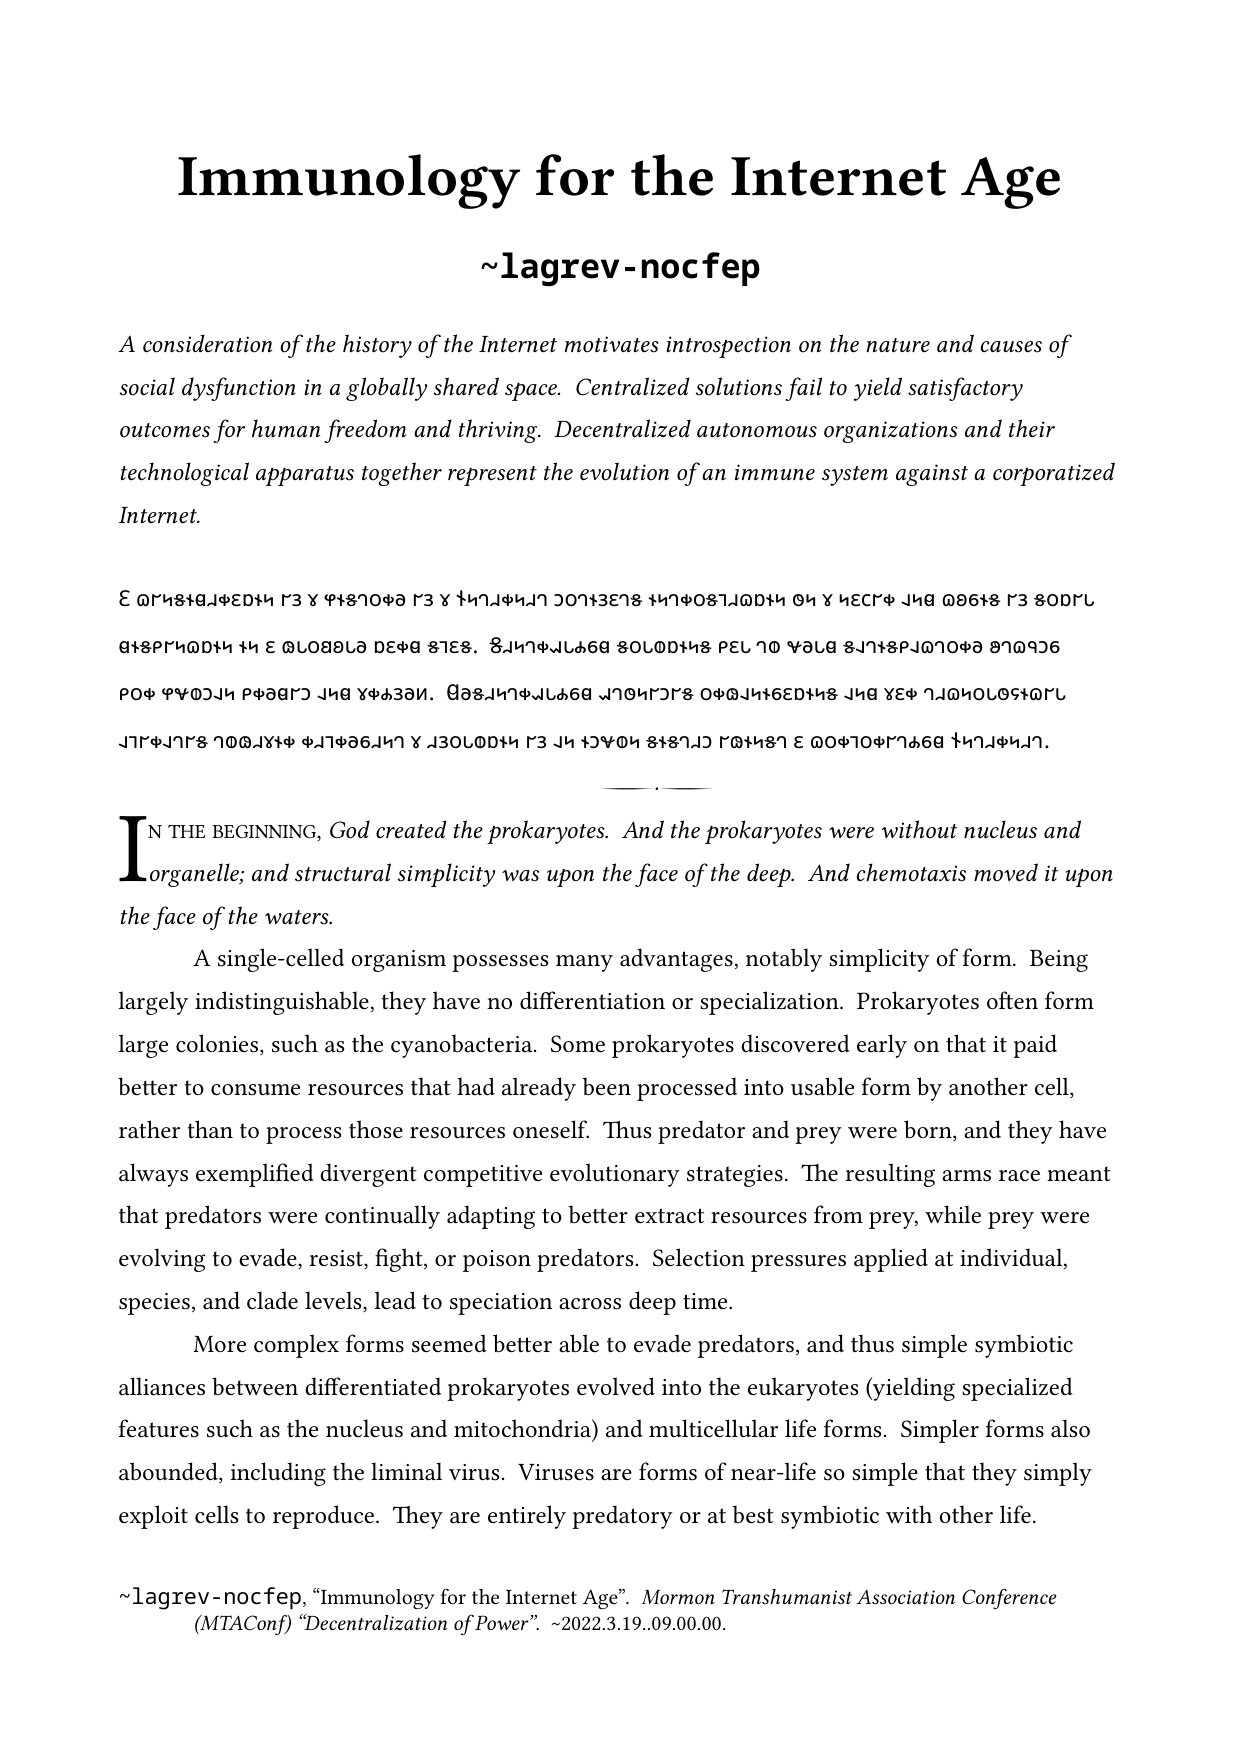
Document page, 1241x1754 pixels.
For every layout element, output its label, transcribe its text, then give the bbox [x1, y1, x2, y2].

text  [118, 773, 1122, 802]
text 𐐁 𐐿𐐲𐑌𐑅𐐮𐐼𐐯𐑉𐐩𐑇𐐮𐑌 𐐲𐑂 𐑄 𐐸𐐮𐑅𐐻𐐬𐑉𐐨 𐐲𐑂 𐑄 𐐆𐑌𐐻𐐯𐑉𐑌𐐯𐐻 𐑋𐐬𐐻𐐮𐑂𐐩𐐻𐑅 𐐮𐑌𐐻𐑉𐐬𐑅𐐹𐐯𐐿𐑇𐐮𐑌 𐐫𐑌 𐑄 𐑌𐐩𐐽𐐲𐑉 𐐰𐑌𐐼 𐐿𐐪𐑆𐐮𐑅 𐐲𐑂 𐑅𐐬𐑇𐐲𐑊 𐐼𐐮𐑅𐑁𐐲𐑌𐐿𐑇𐐮𐑌 𐐮𐑌 𐐩 𐑀𐑊𐐬𐐺𐐪𐑊𐐨 𐑇𐐩𐑉𐐼 𐑅𐐹𐐩𐑅. 𐐝𐐯𐑌𐐻𐑉𐐱𐑊𐐴𐑆𐐼 𐑅𐐬𐑊𐐭𐑇𐐮𐑌𐑅 𐑁𐐩𐑊 𐐻𐐭 𐐷𐐨𐑊𐐼 𐑅𐐰𐐻𐐮𐑅𐑁𐐰𐐿𐐻𐐬𐑉𐐨 𐐵𐐻𐐿𐐳𐑋𐑆 𐑁𐐬𐑉 𐐸𐐷𐐭𐑋𐐰𐑌 𐑁𐑉𐐨𐐼𐐲𐑋 𐐰𐑌𐐼 𐑄𐑉𐐴𐑂𐐨𐑍. 𐐔𐐨𐑅𐐯𐑌𐐻𐑉𐐱𐑊𐐴𐑆𐐼 𐐱𐐻𐐫𐑌𐐲𐑋𐐲𐑅 𐐬𐑉𐑀𐐰𐑌𐐮𐑆𐐩𐑇𐐮𐑌𐑅 𐐰𐑌𐐼 𐑄𐐩𐑉 𐐻𐐯𐐿𐑌𐐬𐑊𐐫𐐾𐐮𐐿𐐲𐑊 𐐰𐐹𐐲𐑉𐐰𐐻𐐲𐑅 𐐻𐐭𐑀𐐯𐑄𐐮𐑉 𐑉𐐯𐐹𐑉𐐨𐑆𐐯𐑌𐐻 𐑄 𐐯𐑂𐐬𐑊𐐭𐑇𐐮𐑌 𐐲𐑂 𐐰𐑌 𐐮𐑋𐐷𐐭𐑌 𐑅𐐮𐑅𐐻𐐯𐑋 𐐲𐑀𐐮𐑌𐑅𐐻 𐐩 𐐿𐐬𐑉𐐹𐐬𐑉𐐲𐐻𐐴𐑆𐐼 𐐆𐑌𐐻𐐯𐑉𐑌𐐯𐐻. [118, 587, 1122, 757]
text In the beginning, God created the prokaryotes. And the prokaryotes were without nucleus and organelle; and structural simplicity was upon the face of the deep. And chemotaxis moved it upon the face of the waters. [118, 816, 1122, 930]
text A consideration of the history of the Internet motivates introspection on the nature and causes of social dysfunction in a globally shared space. Centralized solutions fail to yield satisfactory outcomes for human freedom and thriving. Decentralized autonomous organizations and their technological apparatus together represent the evolution of an immune system against a corporatized Internet. [118, 330, 1122, 529]
text A single-celled organism possesses many advantages, notably simplicity of form. Being largely indistinguishable, they have no differentiation or specialization. Prokaryotes often form large colonies, such as the cyanobacteria. Some prokaryotes discovered early on that it paid better to consume resources that had already been processed into usable form by another cell, rather than to process those resources oneself. Thus predator and prey were born, and they have always exemplified divergent competitive evolutionary strategies. The resulting arms race meant that predators were continually adapting to better extract resources from prey, while prey were evolving to evade, resist, fight, or poison predators. Selection pressures applied at individual, species, and clade levels, lead to speciation across deep time. [118, 944, 1122, 1316]
subtitle ~lagrev-nocfep [118, 243, 1122, 289]
title Immunology for the Internet Age [118, 143, 1122, 210]
text More complex forms seemed better able to evade predators, and thus simple symbiotic alliances between differentiated prokaryotes evolved into the eukaryotes (yielding specialized features such as the nucleus and mitochondria) and multicellular life forms. Simpler forms also abounded, including the liminal virus. Viruses are forms of near-life so simple that they simply exploit cells to reproduce. They are entirely predatory or at best symbiotic with other life. [118, 1330, 1122, 1529]
